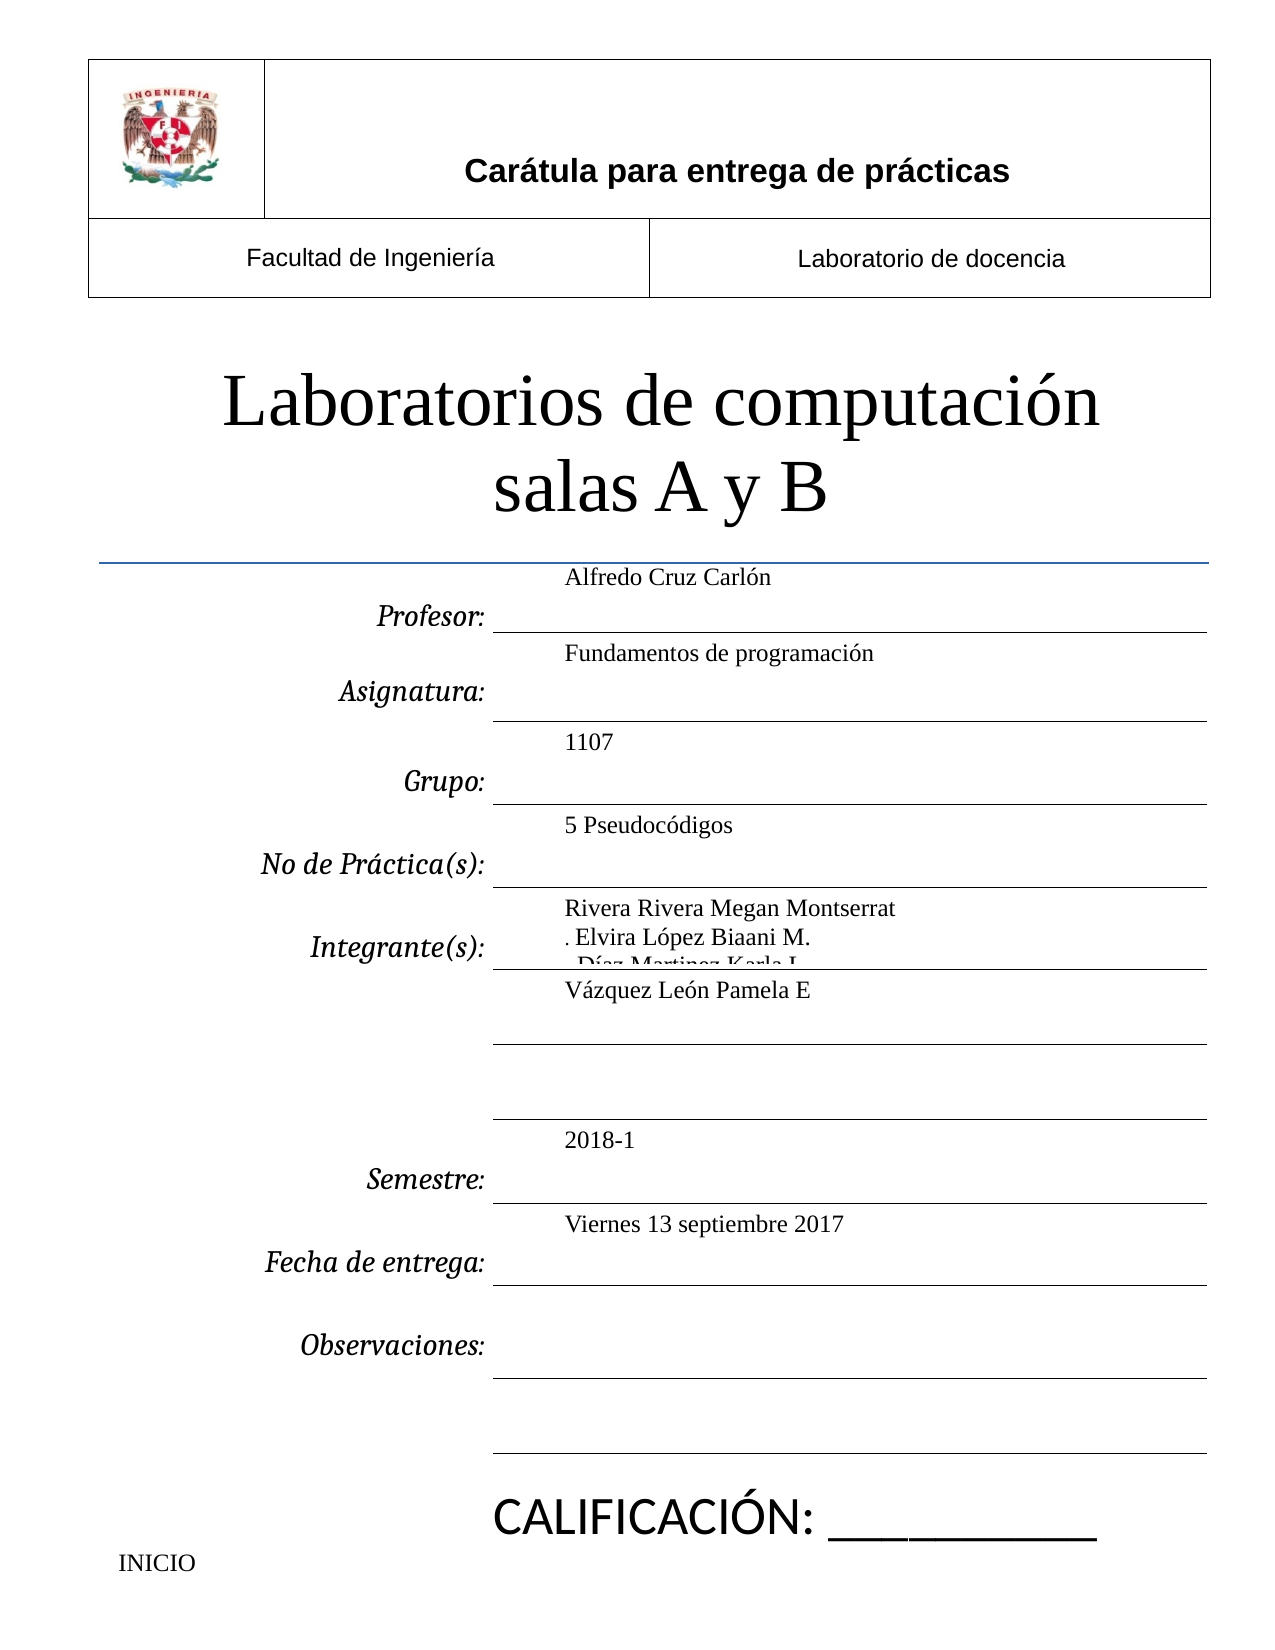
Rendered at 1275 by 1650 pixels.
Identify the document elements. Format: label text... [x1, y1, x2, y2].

table_cell Rivera Rivera Megan Montserrat . Elvira López Biaani M. . Díaz Martinez Karla L. [493, 888, 1207, 969]
table_cell Asignatura: [118, 631, 493, 721]
text salas A y B [118, 441, 1205, 528]
table_cell Laboratorio de docencia [650, 219, 1210, 297]
table_cell [118, 1044, 493, 1119]
table_cell Observaciones: [118, 1285, 493, 1378]
table_cell [493, 1379, 1207, 1453]
table_cell No de Práctica(s): [118, 804, 493, 887]
text CALIFICACIÓN: __________ [118, 1482, 1205, 1548]
table_cell Semestre: [118, 1119, 493, 1202]
table_cell [118, 969, 493, 1044]
table_cell 5 Pseudocódigos [493, 805, 1207, 887]
table_header [118, 556, 493, 562]
text Laboratorios de computación [118, 355, 1205, 441]
table_header [89, 60, 264, 217]
table_cell Grupo: [118, 721, 493, 804]
table_cell Viernes 13 septiembre 2017 [493, 1204, 1207, 1285]
table_cell Vázquez León Pamela E [493, 970, 1207, 1044]
table_header Carátula para entrega de prácticas [265, 60, 1210, 217]
table_cell [118, 1378, 493, 1453]
text INICIO [118, 1548, 1205, 1577]
table_cell Integrante(s): [118, 887, 493, 969]
table_header [493, 556, 1207, 562]
table_cell 1107 [493, 722, 1207, 804]
table_cell 2018-1 [493, 1120, 1207, 1202]
table_header Profesor: [118, 564, 493, 631]
table_cell [493, 1286, 1207, 1378]
table_cell Fecha de entrega: [118, 1203, 493, 1285]
table_cell [493, 1045, 1207, 1119]
table_cell Fundamentos de programación [493, 633, 1207, 721]
table_header Alfredo Cruz Carlón [493, 564, 1207, 631]
table_cell Facultad de Ingeniería [89, 219, 649, 297]
